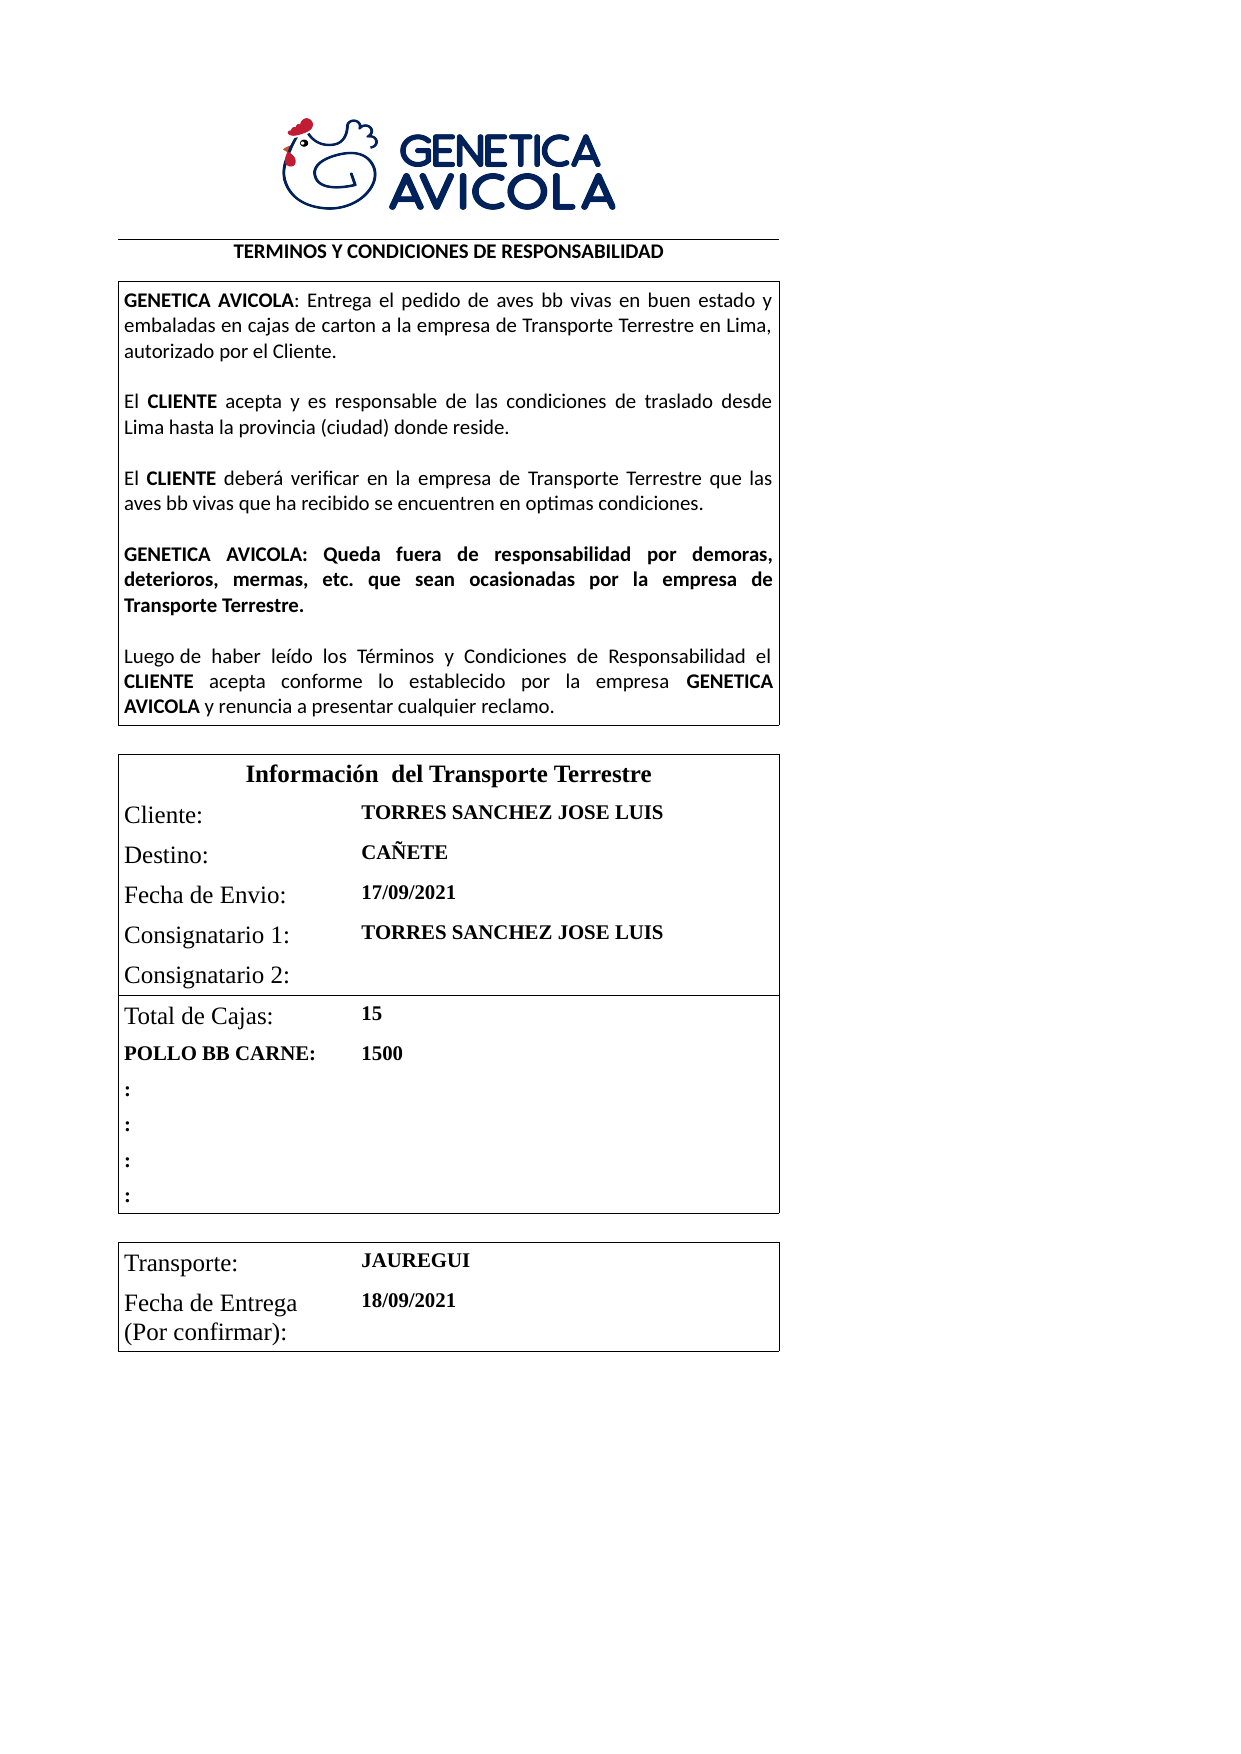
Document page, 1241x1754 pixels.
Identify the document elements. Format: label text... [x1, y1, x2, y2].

table_cell Transporte: [119, 1243, 356, 1282]
table_cell 1500 [356, 1035, 779, 1071]
table_cell Fecha de Entrega (Por confirmar): [119, 1282, 356, 1351]
table_cell : [119, 1178, 356, 1213]
table_cell 17/09/2021 [356, 874, 779, 914]
table_cell [356, 955, 779, 995]
table_cell Destino: [119, 834, 356, 874]
table_cell 15 [356, 996, 779, 1035]
table_cell [356, 1106, 779, 1142]
table_cell [356, 1214, 779, 1242]
table_cell Total de Cajas: [119, 996, 356, 1035]
table_cell [118, 1214, 356, 1242]
table_cell GENETICA AVICOLA: Entrega el pedido de aves bb vivas en buen estado y embaladas en cajas de carton a la empresa de Transporte Terrestre en Lima, autorizado por el Cliente. El CLIENTE acepta y es responsable de las condiciones de traslado desde Lima hasta la provincia (ciudad) donde reside. El CLIENTE deberá verificar en la empresa de Transporte Terrestre que las aves bb vivas que ha recibido se encuentren en optimas condiciones. GENETICA AVICOLA: Queda fuera de responsabilidad por demoras, deterioros, mermas, etc. que sean ocasionadas por la empresa de Transporte Terrestre. Luego de haber leído los Términos y Condiciones de Responsabilidad el CLIENTE acepta conforme lo establecido por la empresa GENETICA AVICOLA y renuncia a presentar cualquier reclamo. [119, 282, 779, 725]
table_cell : [119, 1071, 356, 1106]
table_cell POLLO BB CARNE: [119, 1035, 356, 1071]
table_cell [356, 1071, 779, 1106]
table_cell Consignatario 2: [119, 955, 356, 995]
table_cell Consignatario 1: [119, 915, 356, 955]
table_cell TORRES SANCHEZ JOSE LUIS [356, 794, 779, 834]
table_cell [356, 1178, 779, 1213]
table_cell Fecha de Envio: [119, 874, 356, 914]
table_cell : [119, 1142, 356, 1177]
table_cell : [119, 1106, 356, 1142]
table_cell TORRES SANCHEZ JOSE LUIS [356, 915, 779, 955]
table_header Información del Transporte Terrestre [119, 755, 779, 794]
table_cell [356, 1142, 779, 1177]
picture [282, 118, 616, 210]
table_cell 18/09/2021 [356, 1282, 779, 1351]
table_cell JAUREGUI [356, 1243, 779, 1282]
table_header TERMINOS Y CONDICIONES DE RESPONSABILIDAD [118, 240, 779, 281]
table_cell CAÑETE [356, 834, 779, 874]
table_cell Cliente: [119, 794, 356, 834]
